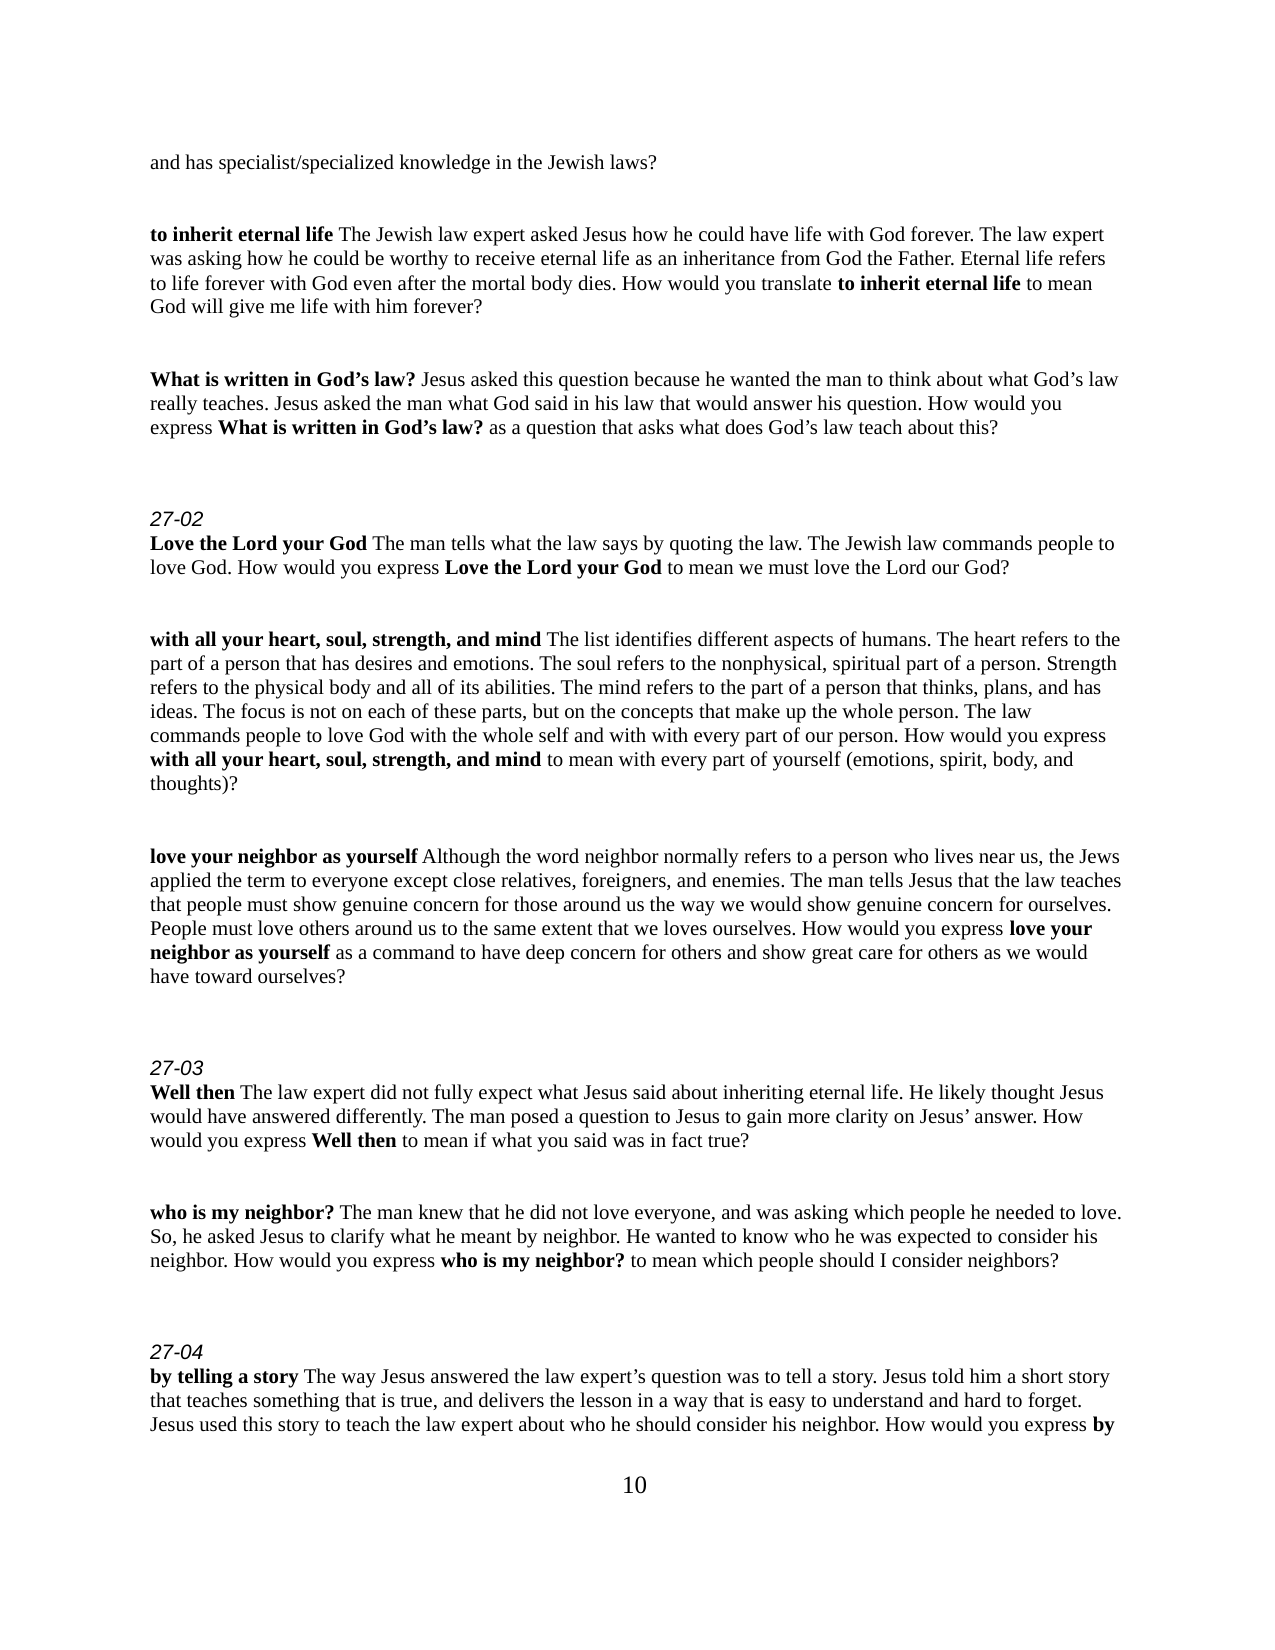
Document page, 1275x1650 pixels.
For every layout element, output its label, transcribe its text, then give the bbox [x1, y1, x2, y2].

text who is my neighbor? The man knew that he did not love everyone, and was asking which people he needed to love. So, he asked Jesus to clarify what he meant by neighbor. He wanted to know who he was expected to consider his neighbor. How would you express who is my neighbor? to mean which people should I consider neighbors? [150, 1200, 1125, 1272]
text and has specialist/specialized knowledge in the Jewish laws? [150, 150, 1125, 174]
text with all your heart, soul, strength, and mind The list identifies different aspects of humans. The heart refers to the part of a person that has desires and emotions. The soul refers to the nonphysical, spiritual part of a person. Strength refers to the physical body and all of its abilities. The mind refers to the part of a person that thinks, plans, and has ideas. The focus is not on each of these parts, but on the concepts that make up the whole person. The law commands people to love God with the whole self and with with every part of our person. How would you express with all your heart, soul, strength, and mind to mean with every part of yourself (emotions, spirit, body, and thoughts)? [150, 627, 1125, 795]
text Well then The law expert did not fully expect what Jesus said about inheriting eternal life. He likely thought Jesus would have answered differently. The man posed a question to Jesus to gain more clarity on Jesus’ answer. How would you express Well then to mean if what you said was in fact true? [150, 1080, 1125, 1152]
text by telling a story The way Jesus answered the law expert’s question was to tell a story. Jesus told him a short story that teaches something that is true, and delivers the lesson in a way that is easy to understand and hard to forget. Jesus used this story to teach the law expert about who he should consider his neighbor. How would you express by [150, 1364, 1125, 1436]
text What is written in God’s law? Jesus asked this question because he wanted the man to think about what God’s law really teaches. Jesus asked the man what God said in his law that would answer his question. How would you express What is written in God’s law? as a question that asks what does God’s law teach about this? [150, 367, 1125, 439]
text to inherit eternal life The Jewish law expert asked Jesus how he could have life with God forever. The law expert was asking how he could be worthy to receive eternal life as an inheritance from God the Father. Eternal life refers to life forever with God even after the mortal body dies. How would you translate to inherit eternal life to mean God will give me life with him forever? [150, 222, 1125, 318]
subtitle 27-03 [150, 1056, 1125, 1080]
subtitle 27-04 [150, 1340, 1125, 1364]
text Love the Lord your God The man tells what the law says by quoting the law. The Jewish law commands people to love God. How would you express Love the Lord your God to mean we must love the Lord our God? [150, 531, 1125, 579]
text love your neighbor as yourself Although the word neighbor normally refers to a person who lives near us, the Jews applied the term to everyone except close relatives, foreigners, and enemies. The man tells Jesus that the law teaches that people must show genuine concern for those around us the way we would show genuine concern for ourselves. People must love others around us to the same extent that we loves ourselves. How would you express love your neighbor as yourself as a command to have deep concern for others and show great care for others as we would have toward ourselves? [150, 844, 1125, 988]
subtitle 27-02 [150, 507, 1125, 531]
